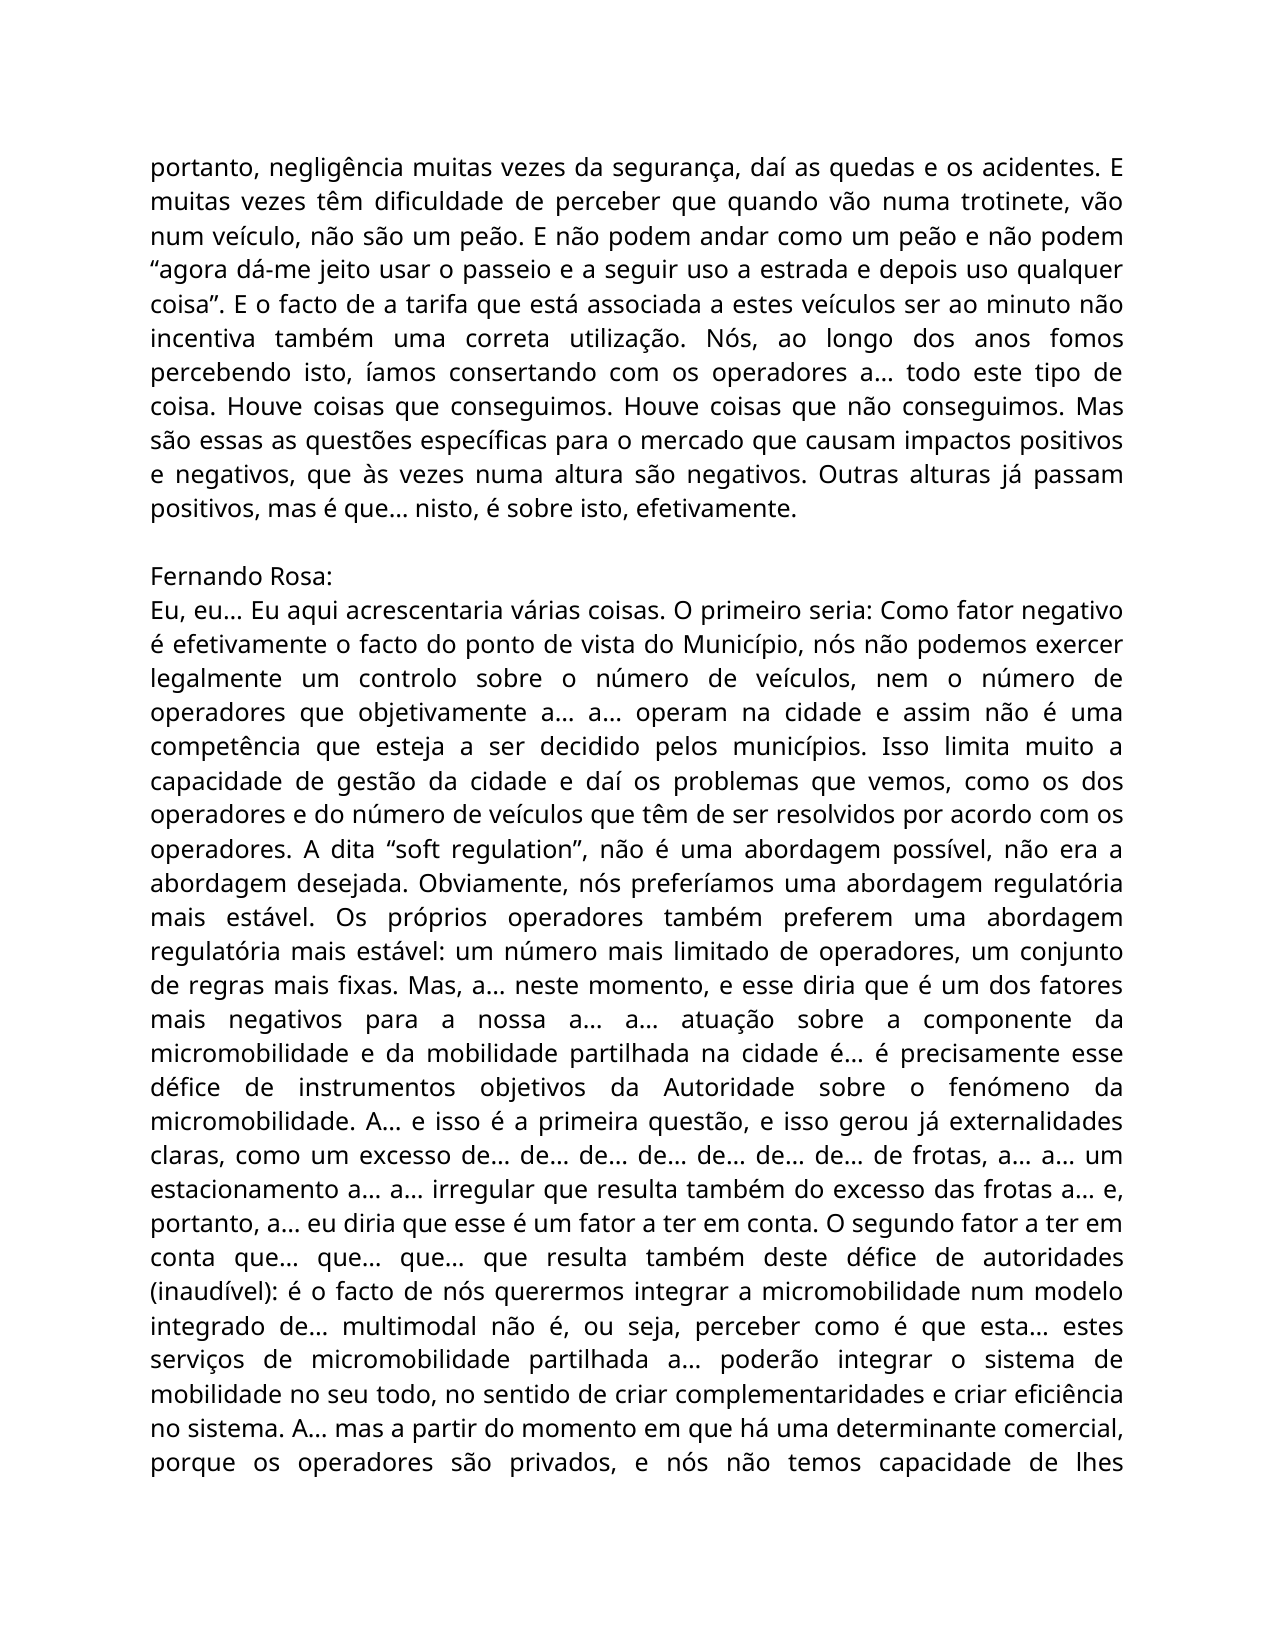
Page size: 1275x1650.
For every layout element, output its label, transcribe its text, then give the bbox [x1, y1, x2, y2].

text Fernando Rosa: [150, 559, 1125, 593]
text portanto, negligência muitas vezes da segurança, daí as quedas e os acidentes. E muitas vezes têm dificuldade de perceber que quando vão numa trotinete, vão num veículo, não são um peão. E não podem andar como um peão e não podem “agora dá-me jeito usar o passeio e a seguir uso a estrada e depois uso qualquer coisa”. E o facto de a tarifa que está associada a estes veículos ser ao minuto não incentiva também uma correta utilização. Nós, ao longo dos anos fomos percebendo isto, íamos consertando com os operadores a… todo este tipo de coisa. Houve coisas que conseguimos. Houve coisas que não conseguimos. Mas são essas as questões específicas para o mercado que causam impactos positivos e negativos, que às vezes numa altura são negativos. Outras alturas já passam positivos, mas é que… nisto, é sobre isto, efetivamente. [150, 150, 1125, 525]
text Eu, eu… Eu aqui acrescentaria várias coisas. O primeiro seria: Como fator negativo é efetivamente o facto do ponto de vista do Município, nós não podemos exercer legalmente um controlo sobre o número de veículos, nem o número de operadores que objetivamente a… a… operam na cidade e assim não é uma competência que esteja a ser decidido pelos municípios. Isso limita muito a capacidade de gestão da cidade e daí os problemas que vemos, como os dos operadores e do número de veículos que têm de ser resolvidos por acordo com os operadores. A dita “soft regulation”, não é uma abordagem possível, não era a abordagem desejada. Obviamente, nós preferíamos uma abordagem regulatória mais estável. Os próprios operadores também preferem uma abordagem regulatória mais estável: um número mais limitado de operadores, um conjunto de regras mais fixas. Mas, a… neste momento, e esse diria que é um dos fatores mais negativos para a nossa a… a… atuação sobre a componente da micromobilidade e da mobilidade partilhada na cidade é… é precisamente esse défice de instrumentos objetivos da Autoridade sobre o fenómeno da micromobilidade. A… e isso é a primeira questão, e isso gerou já externalidades claras, como um excesso de… de… de… de… de… de… de… de frotas, a… a… um estacionamento a… a… irregular que resulta também do excesso das frotas a… e, portanto, a… eu diria que esse é um fator a ter em conta. O segundo fator a ter em conta que… que… que… que resulta também deste défice de autoridades (inaudível): é o facto de nós querermos integrar a micromobilidade num modelo integrado de… multimodal não é, ou seja, perceber como é que esta… estes serviços de micromobilidade partilhada a… poderão integrar o sistema de mobilidade no seu todo, no sentido de criar complementaridades e criar eficiência no sistema. A… mas a partir do momento em que há uma determinante comercial, porque os operadores são privados, e nós não temos capacidade de lhes [150, 593, 1125, 1478]
